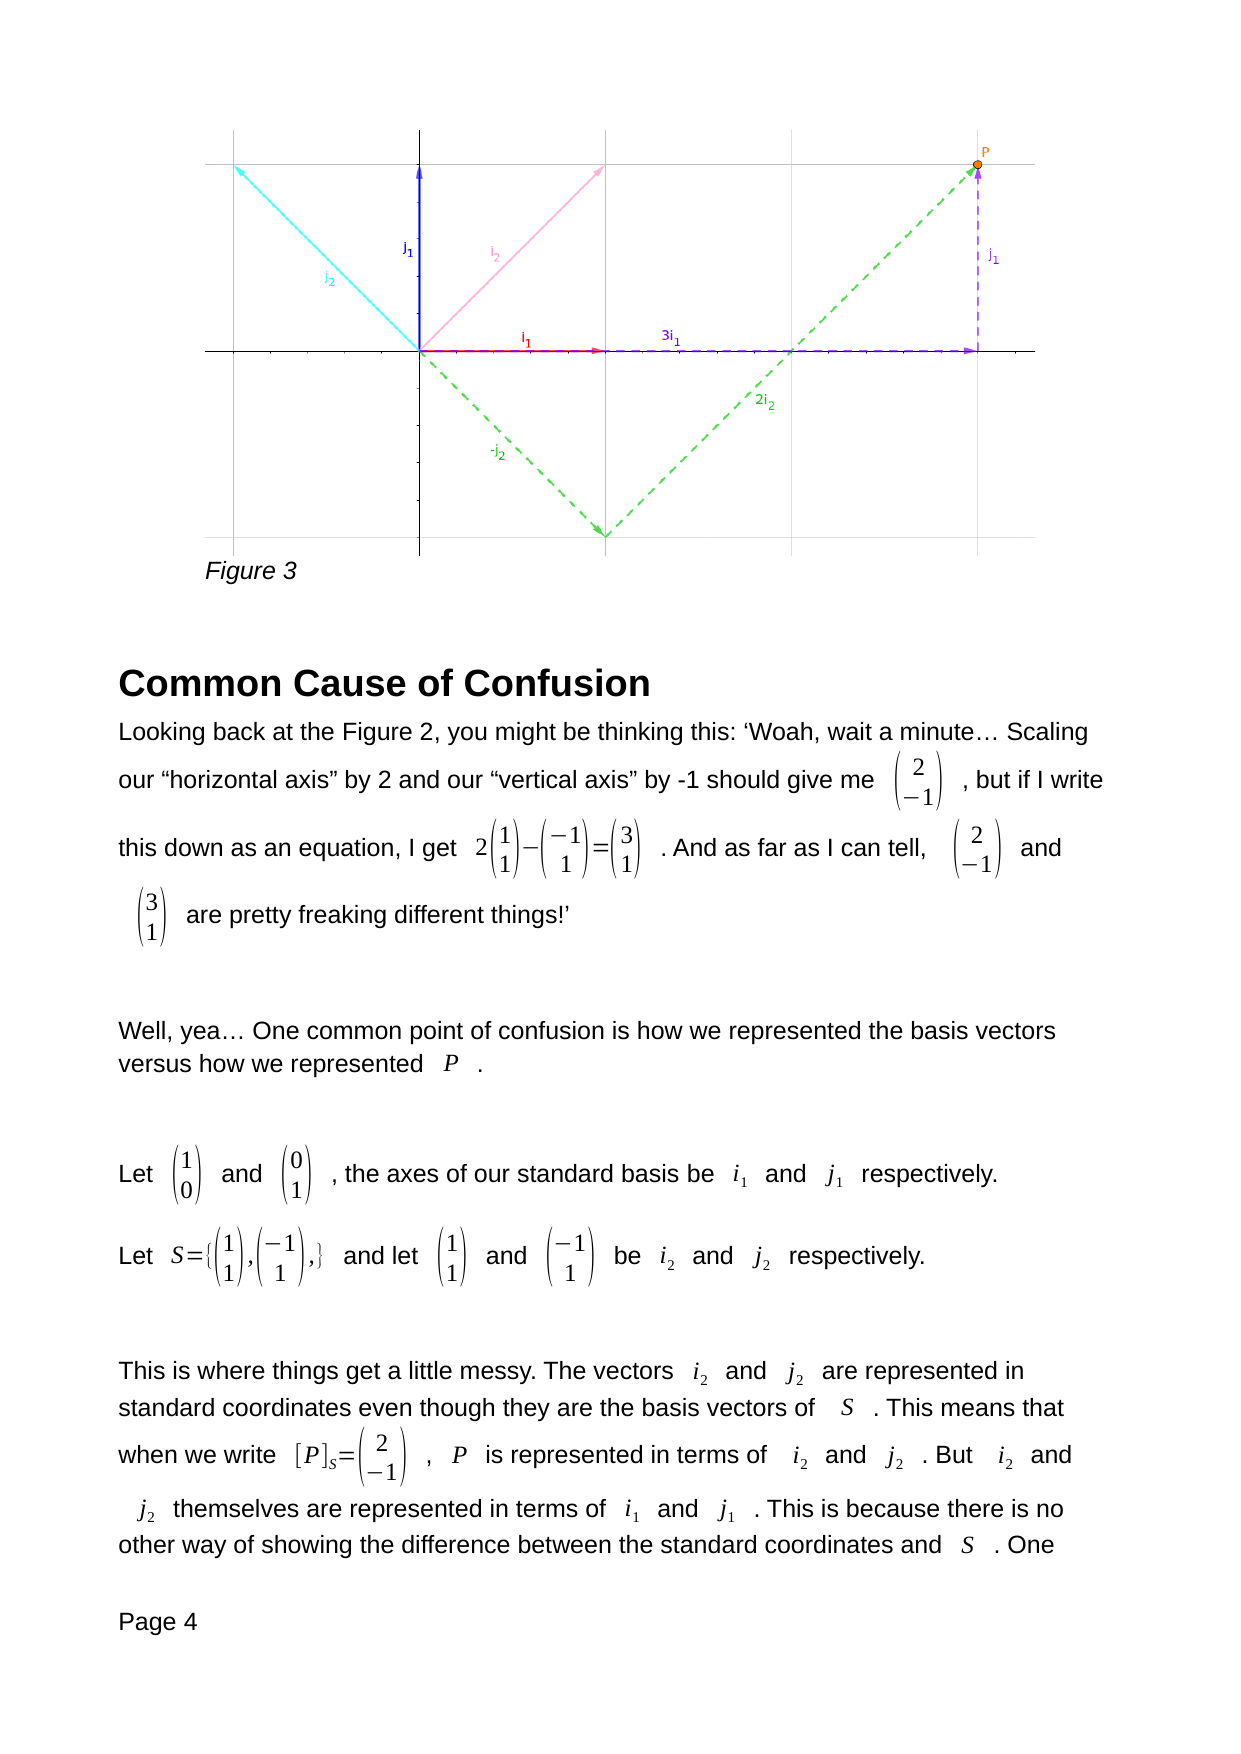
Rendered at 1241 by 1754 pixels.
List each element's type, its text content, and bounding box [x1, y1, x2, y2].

text This is where things get a little messy. The vectorsandare represented in standard coordinates even though they are the basis vectors of . This means that when we write,is represented in terms of and. But andthemselves are represented in terms ofand. This is because there is no other way of showing the difference between the standard coordinates and. One coordinate system has to be relative to another, otherwise we would have no way of relating them to each other. Usually, the axes of non-standard bases are relative to the standard basis itself. [118, 1356, 1122, 1559]
text Figure 3 [205, 556, 1035, 584]
subtitle Common Cause of Confusion [118, 661, 1122, 705]
text Letand, the axes of our standard basis beandrespectively. [118, 1144, 1122, 1207]
text Looking back at the Figure 2, you might be thinking this: ‘Woah, wait a minute… Scaling our “horizontal axis” by 2 and our “vertical axis” by -1 should give me, but if I write this down as an equation, I get. And as far as I can tell, andare pretty freaking different things!’ [118, 717, 1122, 949]
text Letand letandbeandrespectively. [118, 1226, 1122, 1290]
text Well, yea… One common point of confusion is how we represented the basis vectors versus how we represented. [118, 1016, 1122, 1077]
picture [205, 130, 1036, 556]
